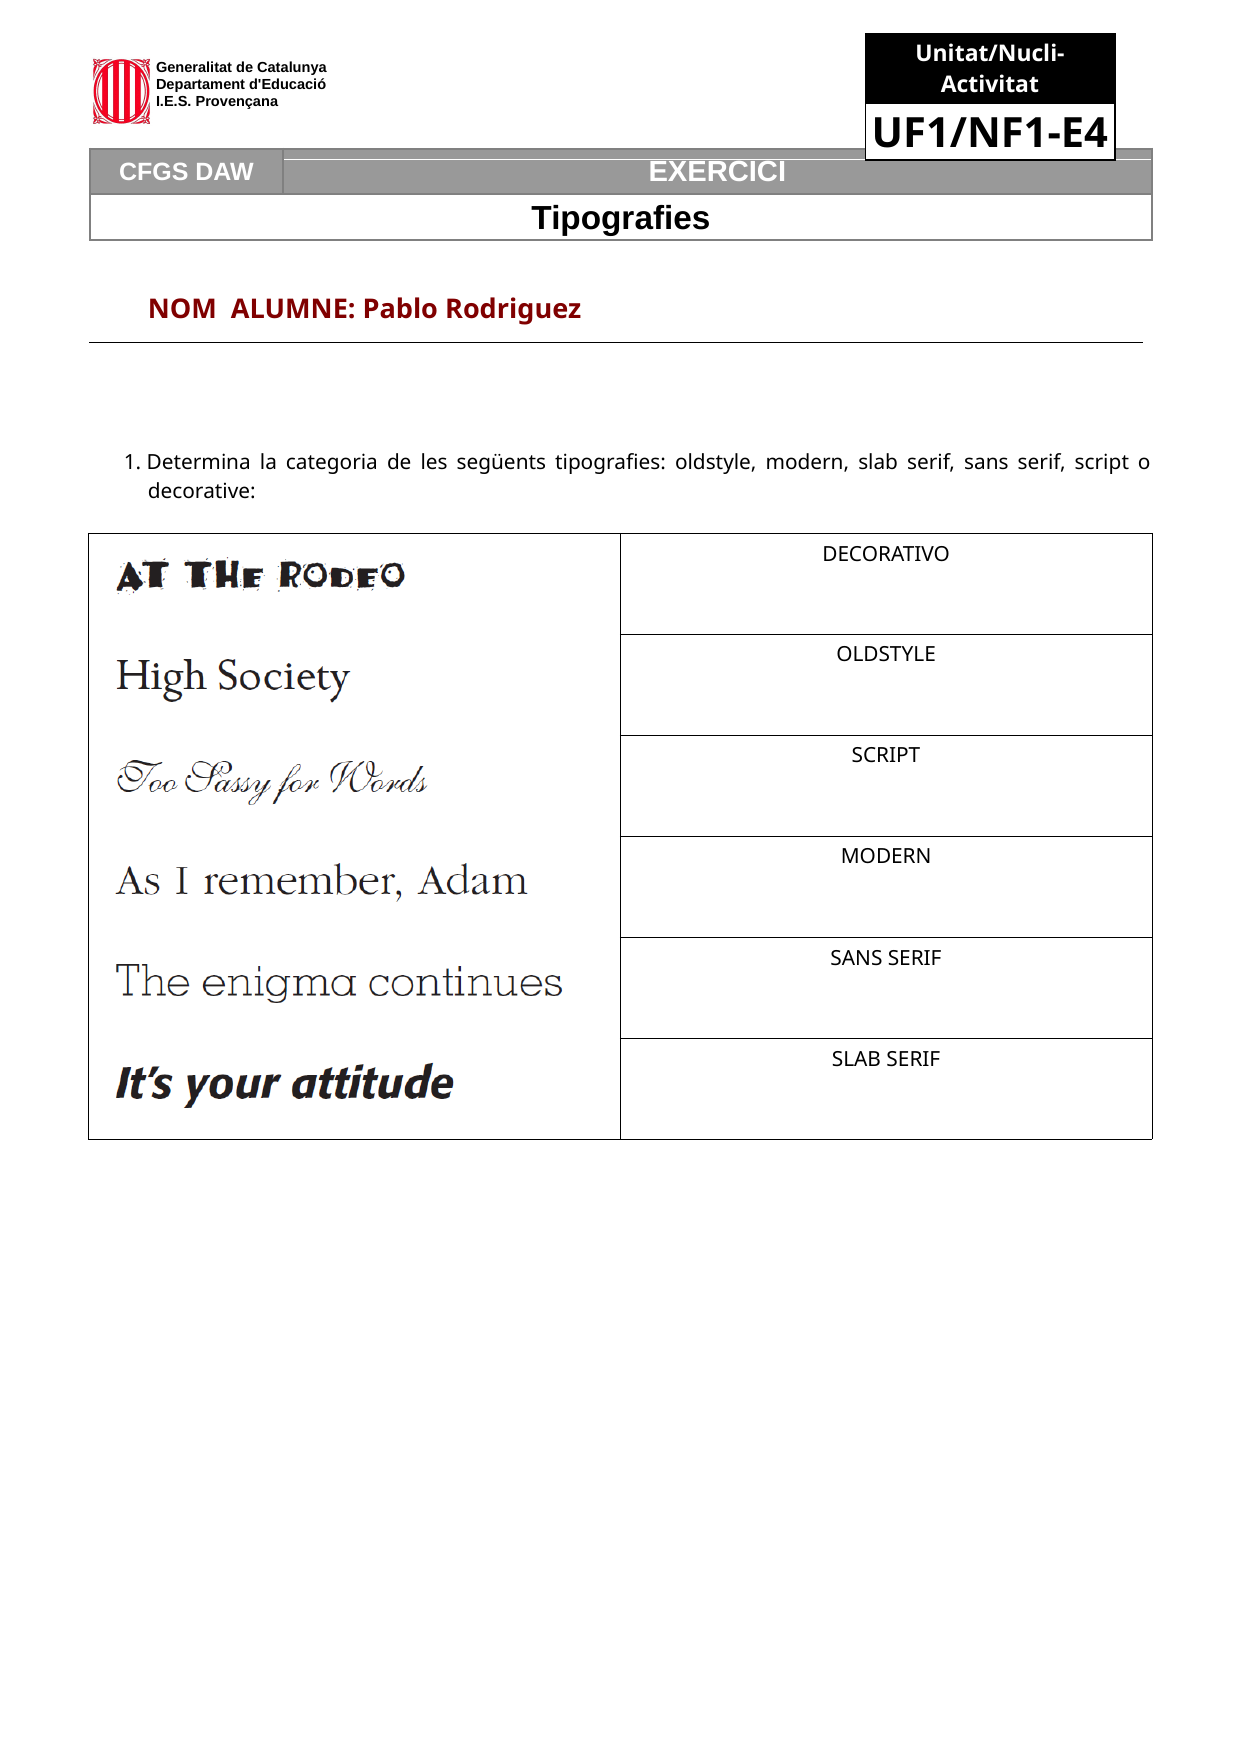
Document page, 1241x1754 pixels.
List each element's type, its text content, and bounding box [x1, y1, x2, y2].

table_header [89, 534, 620, 1139]
list Determina la categoria de les següents tipografies: oldstyle, modern, slab serif, sans serif, script o decorative: [118, 447, 1152, 504]
table_header [1116, 150, 1151, 159]
table_cell Tipografies [91, 195, 1151, 239]
table_cell SCRIPT [621, 736, 1152, 836]
table_header EXERCICI [284, 160, 1151, 193]
list NOM ALUMNE: Pablo Rodriguez [118, 289, 1152, 326]
text Unitat/Nucli-Activitat [867, 35, 1114, 103]
table_cell [90, 241, 1152, 289]
table_cell SLAB SERIF [621, 1039, 1152, 1139]
table_header DECORATIVO [621, 534, 1152, 634]
table_cell SANS SERIF [621, 938, 1152, 1038]
table_cell MODERN [621, 837, 1152, 937]
table_header CFGS DAW [91, 150, 282, 193]
table_cell OLDSTYLE [621, 635, 1152, 735]
table_header [284, 150, 865, 159]
picture [94, 538, 595, 1134]
text UF1/NF1-E4 [866, 104, 1114, 159]
picture [90, 57, 154, 126]
